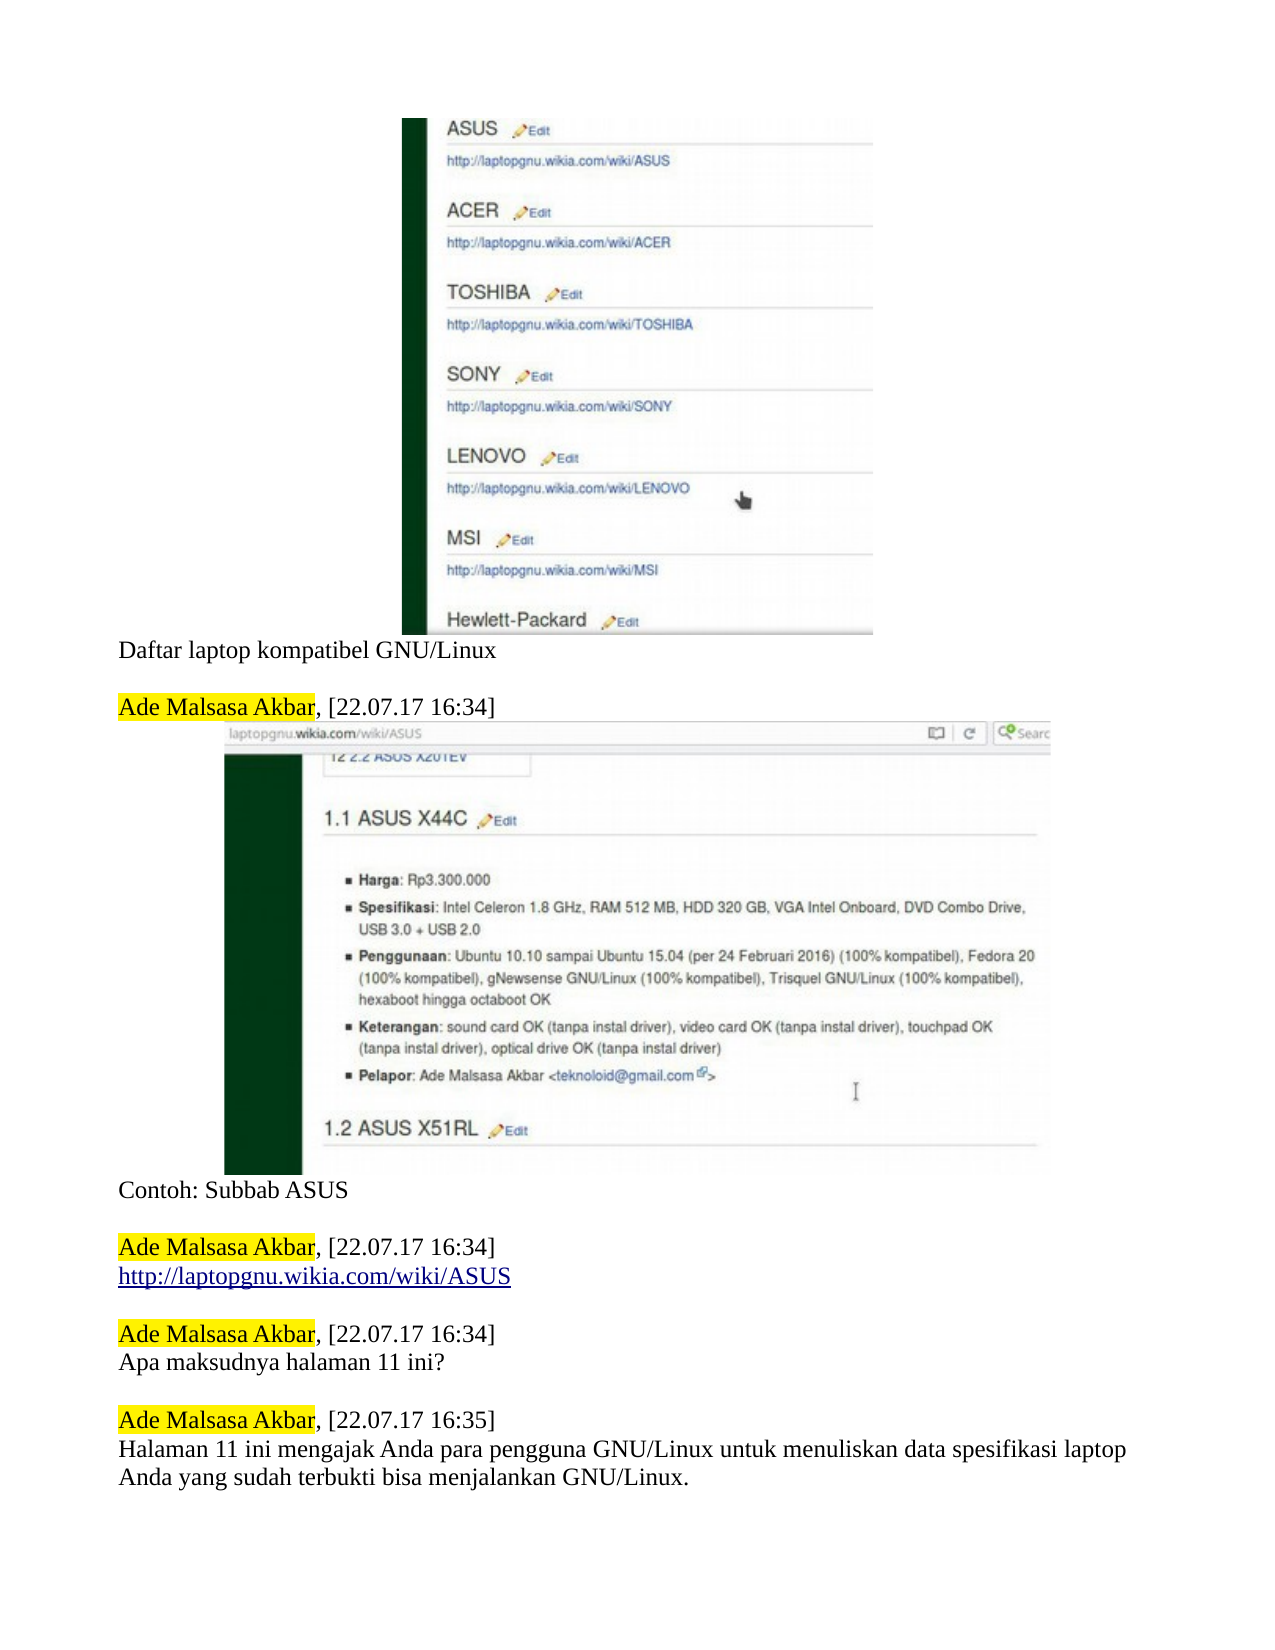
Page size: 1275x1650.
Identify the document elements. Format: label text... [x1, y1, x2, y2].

text Apa maksudnya halaman 11 ini? [118, 1347, 1157, 1376]
picture [224, 721, 1051, 1175]
text http://laptopgnu.wikia.com/wiki/ASUS [118, 1261, 1157, 1290]
text Contoh: Subbab ASUS [118, 721, 1157, 1204]
text Ade Malsasa Akbar, [22.07.17 16:35] [118, 1405, 1157, 1434]
text Halaman 11 ini mengajak Anda para pengguna GNU/Linux untuk menuliskan data spesifikasi laptop Anda yang sudah terbukti bisa menjalankan GNU/Linux. [118, 1434, 1157, 1491]
text Ade Malsasa Akbar, [22.07.17 16:34] [118, 1319, 1157, 1347]
picture [401, 118, 874, 635]
text Daftar laptop kompatibel GNU/Linux [118, 118, 1157, 664]
text Ade Malsasa Akbar, [22.07.17 16:34] [118, 1232, 1157, 1261]
text Ade Malsasa Akbar, [22.07.17 16:34] [118, 692, 1157, 721]
